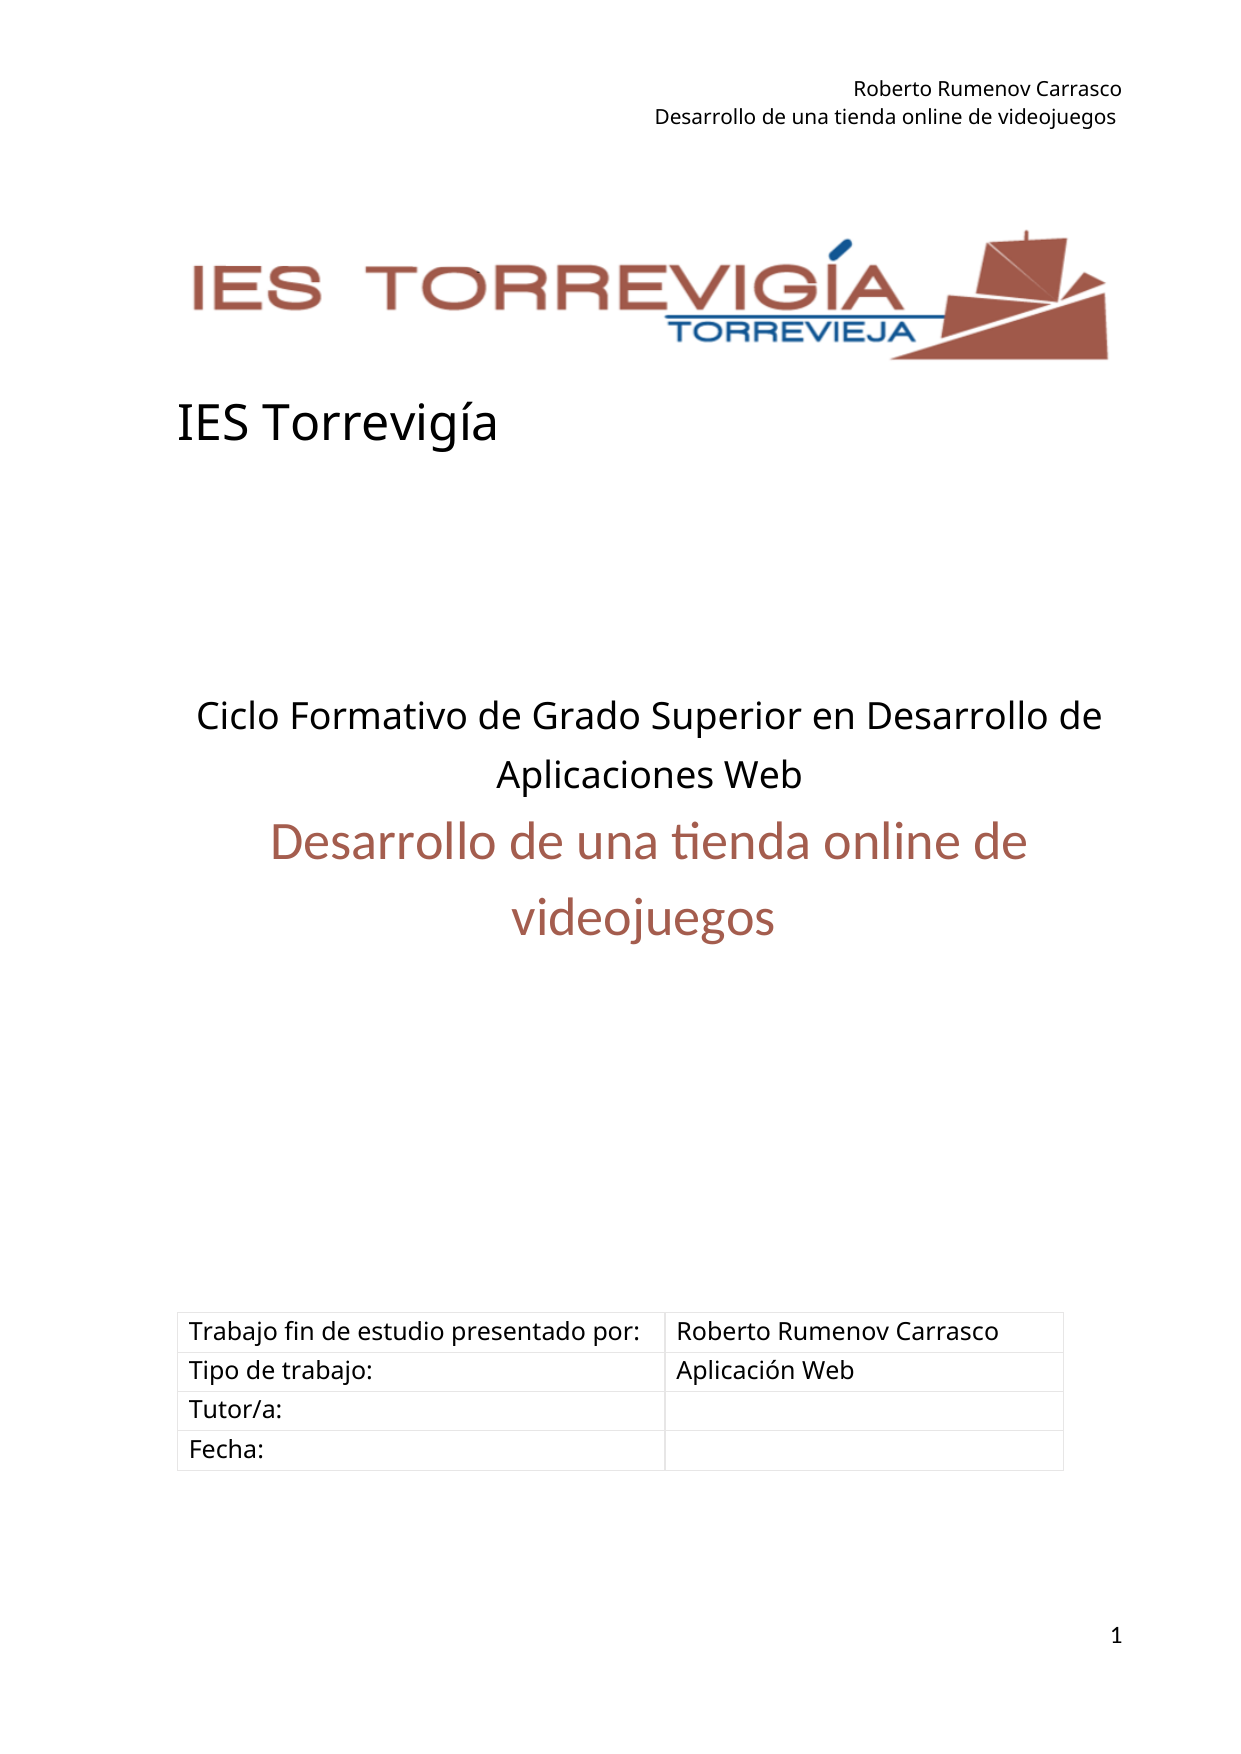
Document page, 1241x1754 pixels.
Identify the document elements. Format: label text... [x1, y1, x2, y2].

text Ciclo Formativo de Grado Superior en Desarrollo de Aplicaciones Web [177, 689, 1122, 799]
table_cell Fecha: [178, 1431, 664, 1470]
table_header Trabajo fin de estudio presentado por: [178, 1313, 664, 1352]
text IES Torrevigía [177, 387, 1122, 456]
text Desarrollo de una tienda online de videojuegos [177, 807, 1122, 949]
table_cell [666, 1431, 1063, 1470]
table_cell [666, 1392, 1063, 1430]
table_cell Tutor/a: [178, 1392, 664, 1430]
table_cell Tipo de trabajo: [178, 1353, 664, 1391]
table_header Roberto Rumenov Carrasco [666, 1313, 1063, 1352]
table_cell Aplicación Web [666, 1353, 1063, 1391]
picture [177, 218, 1123, 384]
